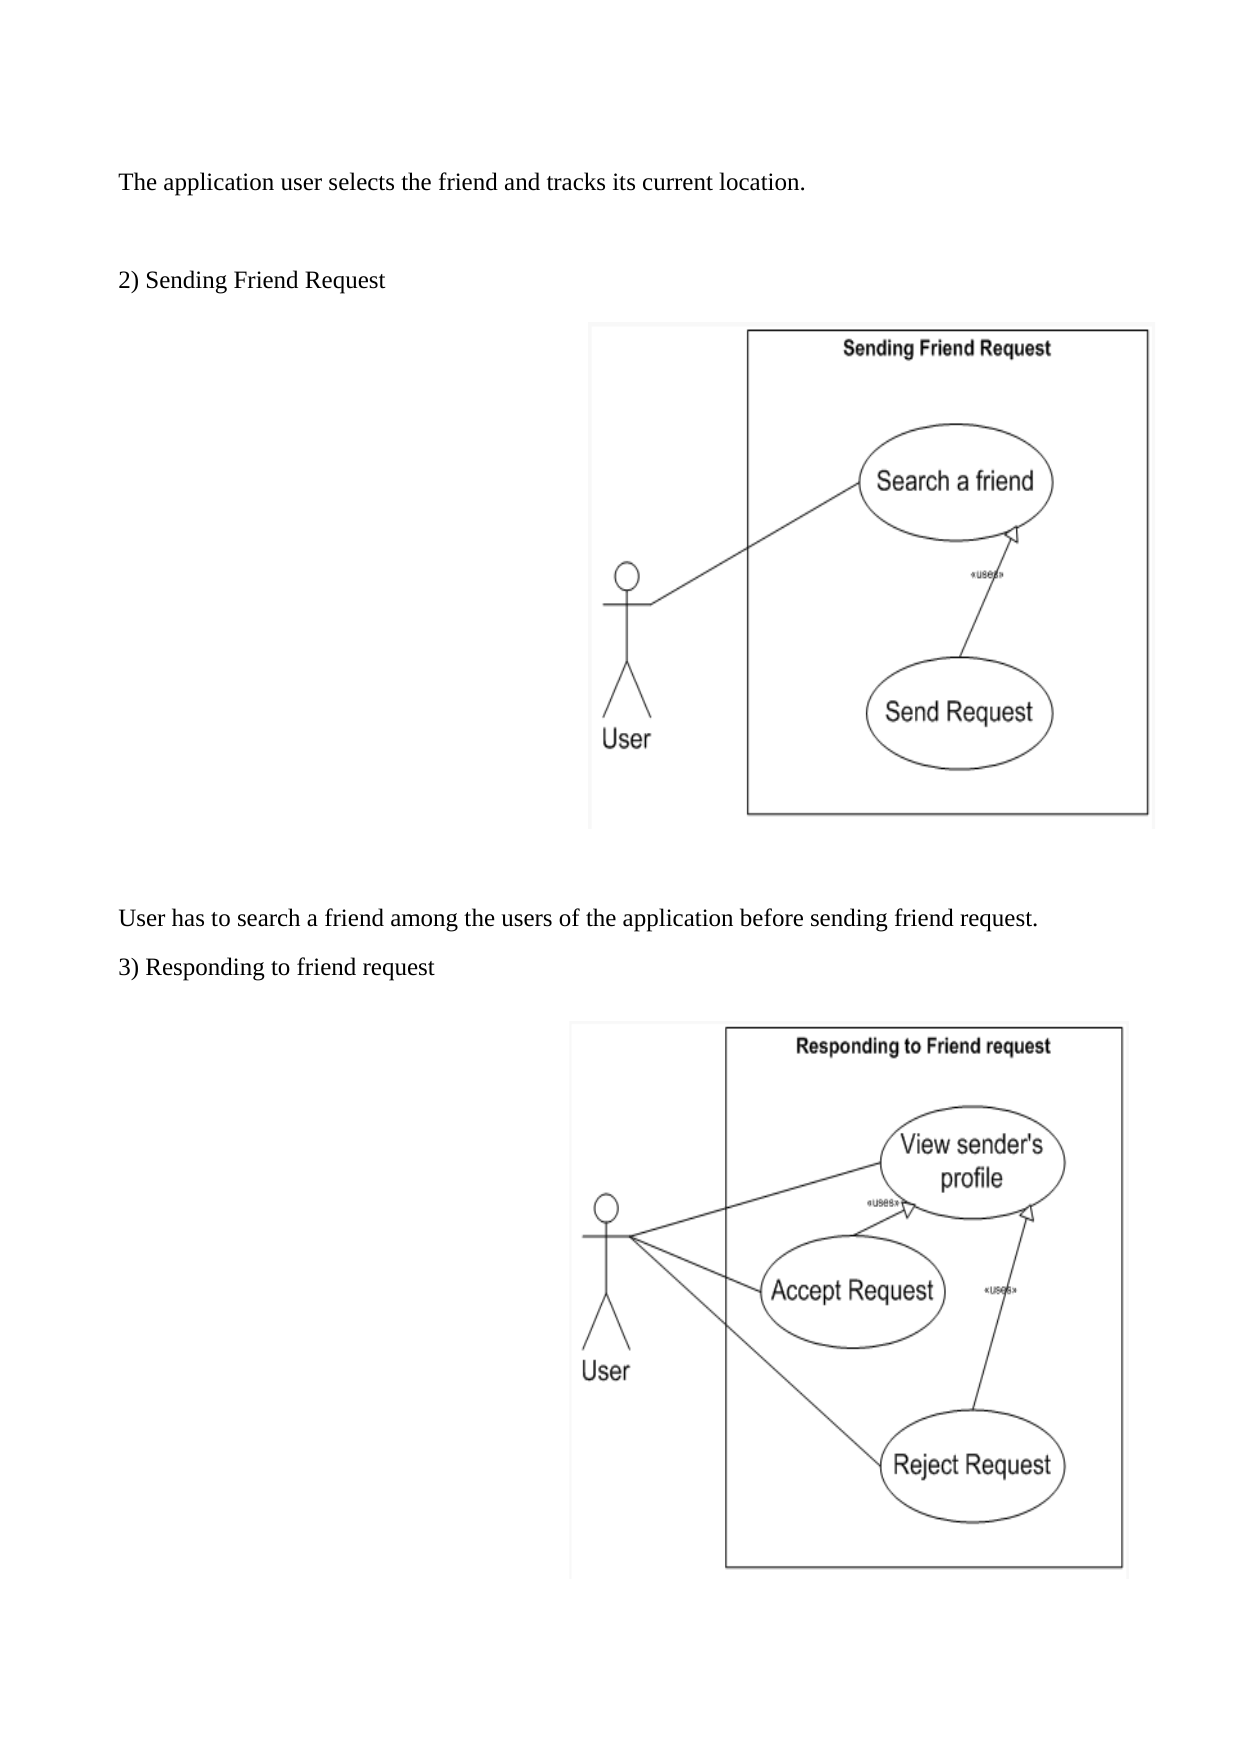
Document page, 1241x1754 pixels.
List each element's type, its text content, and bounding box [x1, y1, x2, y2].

text The application user selects the friend and tracks its current location. [118, 167, 1122, 196]
text 2) Sending Friend Request [118, 265, 1122, 294]
text 3) Responding to friend request [118, 952, 1122, 981]
picture [588, 322, 1156, 829]
picture [569, 1021, 1129, 1579]
text User has to search a friend among the users of the application before sending friend request. [118, 903, 1122, 932]
